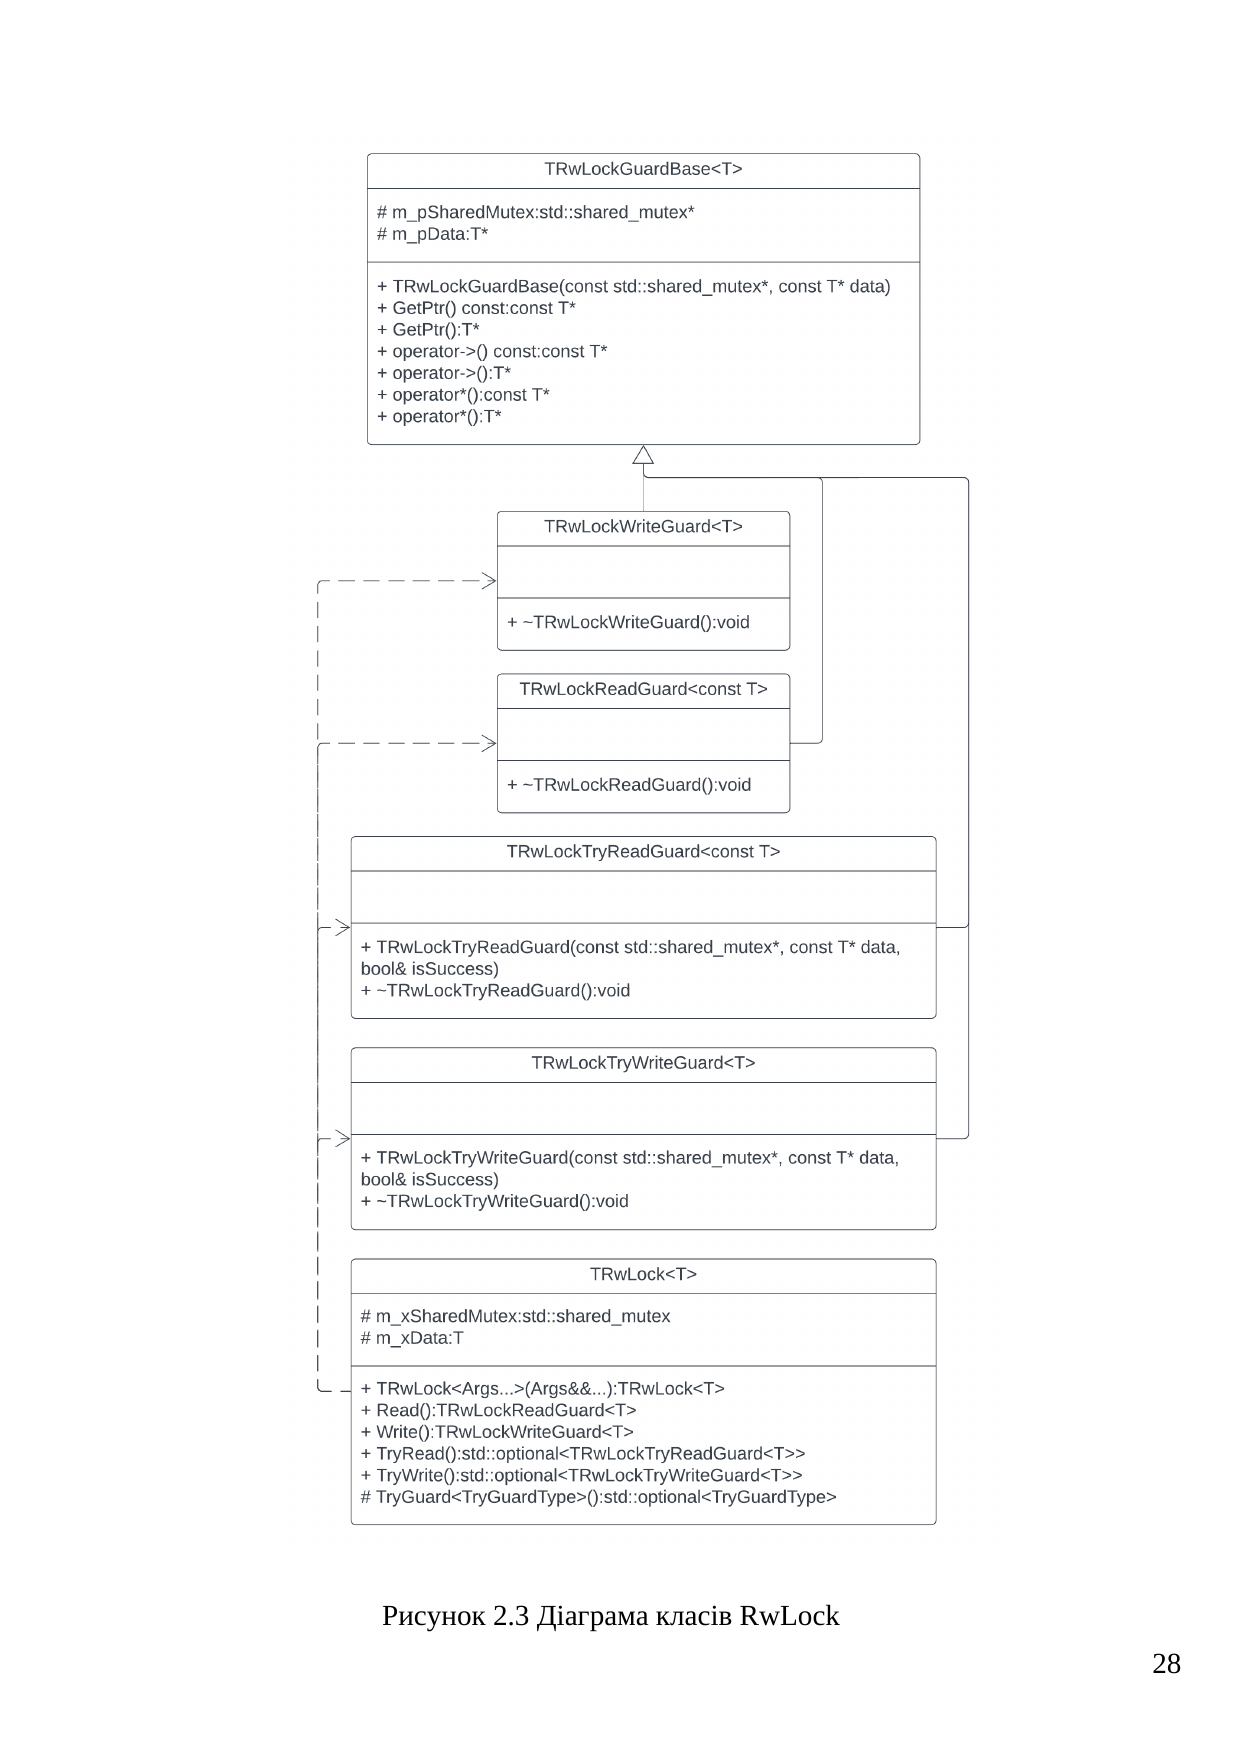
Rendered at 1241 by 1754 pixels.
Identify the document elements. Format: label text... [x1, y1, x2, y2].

picture [286, 121, 1002, 1557]
list Діаграма класів RwLock [118, 1598, 1181, 1632]
